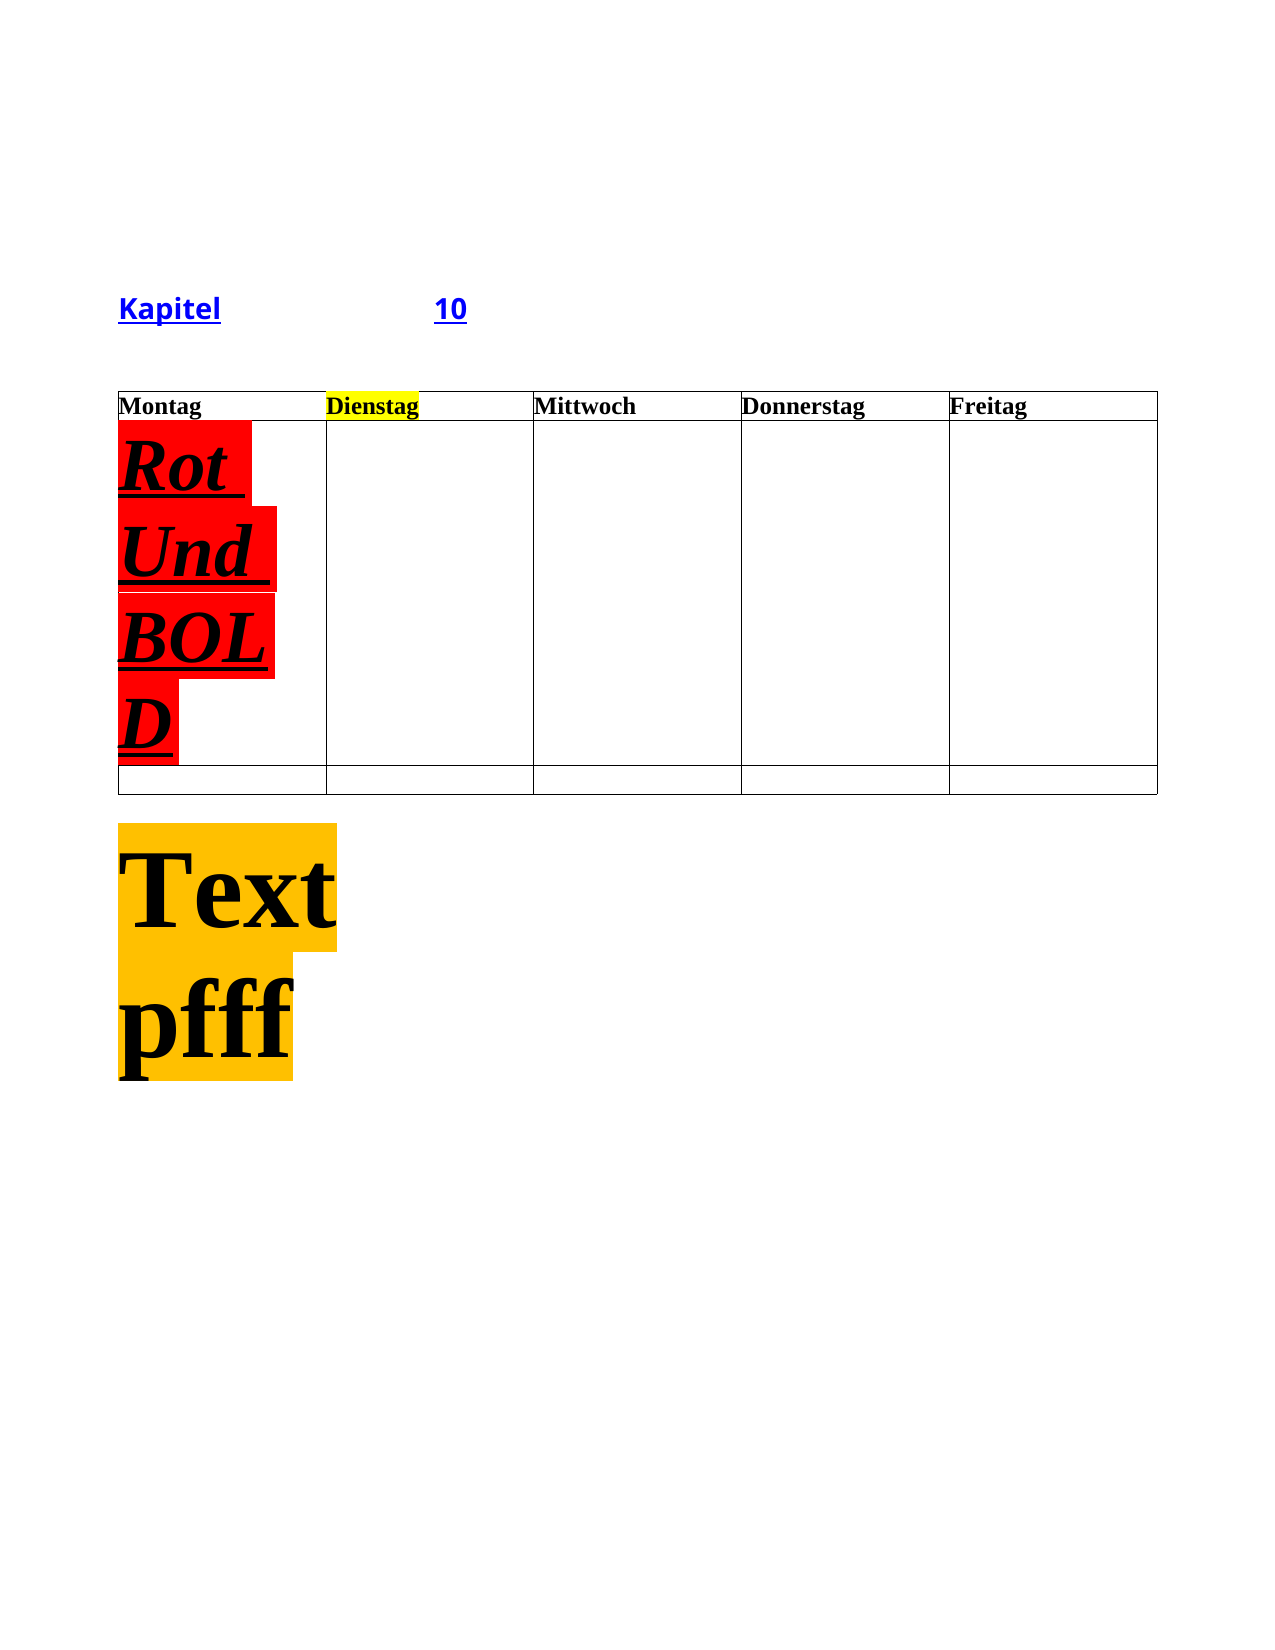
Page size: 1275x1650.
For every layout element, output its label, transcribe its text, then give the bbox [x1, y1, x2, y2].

text pfff [118, 952, 1157, 1081]
text Kapitel 10 [118, 288, 1157, 328]
table_cell Rot Und BOLD [119, 421, 326, 765]
table_header Dienstag [327, 392, 533, 420]
table_cell [327, 421, 533, 765]
table_header Freitag [950, 392, 1157, 420]
table_cell [742, 766, 949, 794]
table_cell [742, 421, 949, 765]
table_cell [119, 766, 326, 794]
table_cell [534, 766, 741, 794]
table_cell [950, 421, 1157, 765]
table_header Donnerstag [742, 392, 949, 420]
table_header Montag [119, 392, 326, 420]
table_cell [950, 766, 1157, 794]
table_header Mittwoch [534, 392, 741, 420]
table_cell [534, 421, 741, 765]
table_cell [327, 766, 533, 794]
text Text [118, 823, 1157, 952]
